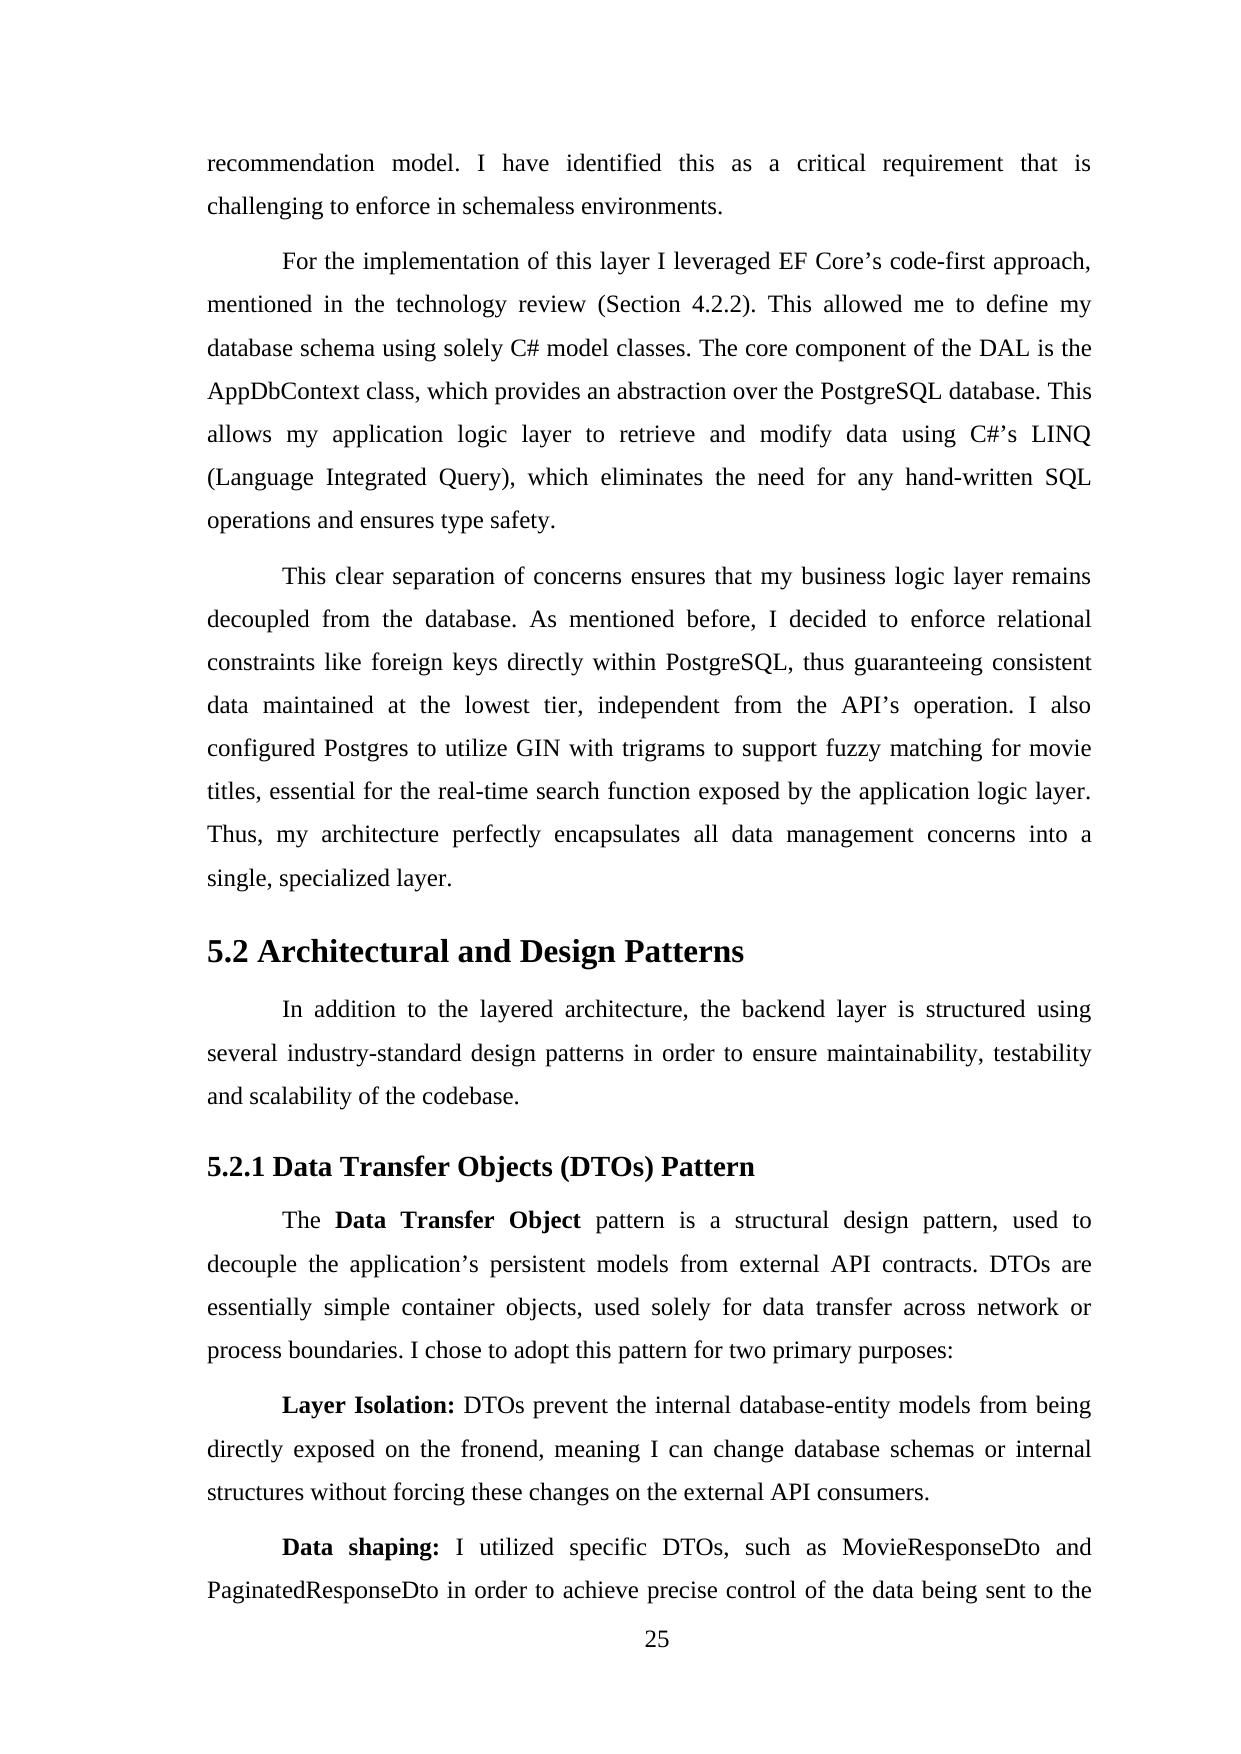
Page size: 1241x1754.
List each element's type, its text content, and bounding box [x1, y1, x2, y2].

text Data shaping: I utilized specific DTOs, such as MovieResponseDto and PaginatedResponseDto in order to achieve precise control of the data being sent to the [207, 1532, 1092, 1604]
subtitle Data Transfer Objects (DTOs) Pattern [207, 1149, 1092, 1182]
subtitle Architectural and Design Patterns [207, 931, 1092, 969]
text In addition to the layered architecture, the backend layer is structured using several industry-standard design patterns in order to ensure maintainability, testability and scalability of the codebase. [207, 994, 1092, 1109]
text The Data Transfer Object pattern is a structural design pattern, used to decouple the application’s persistent models from external API contracts. DTOs are essentially simple container objects, used solely for data transfer across network or process boundaries. I chose to adopt this pattern for two primary purposes: [207, 1206, 1092, 1364]
text This clear separation of concerns ensures that my business logic layer remains decoupled from the database. As mentioned before, I decided to enforce relational constraints like foreign keys directly within PostgreSQL, thus guaranteeing consistent data maintained at the lowest tier, independent from the API’s operation. I also configured Postgres to utilize GIN with trigrams to support fuzzy matching for movie titles, essential for the real-time search function exposed by the application logic layer. Thus, my architecture perfectly encapsulates all data management concerns into a single, specialized layer. [207, 561, 1092, 891]
text For the implementation of this layer I leveraged EF Core’s code-first approach, mentioned in the technology review (Section 4.2.2). This allowed me to define my database schema using solely C# model classes. The core component of the DAL is the AppDbContext class, which provides an abstraction over the PostgreSQL database. This allows my application logic layer to retrieve and modify data using C#’s LINQ (Language Integrated Query), which eliminates the need for any hand-written SQL operations and ensures type safety. [207, 246, 1092, 534]
text Layer Isolation: DTOs prevent the internal database-entity models from being directly exposed on the fronend, meaning I can change database schemas or internal structures without forcing these changes on the external API consumers. [207, 1391, 1092, 1506]
text recommendation model. I have identified this as a critical requirement that is challenging to enforce in schemaless environments. [207, 148, 1092, 219]
